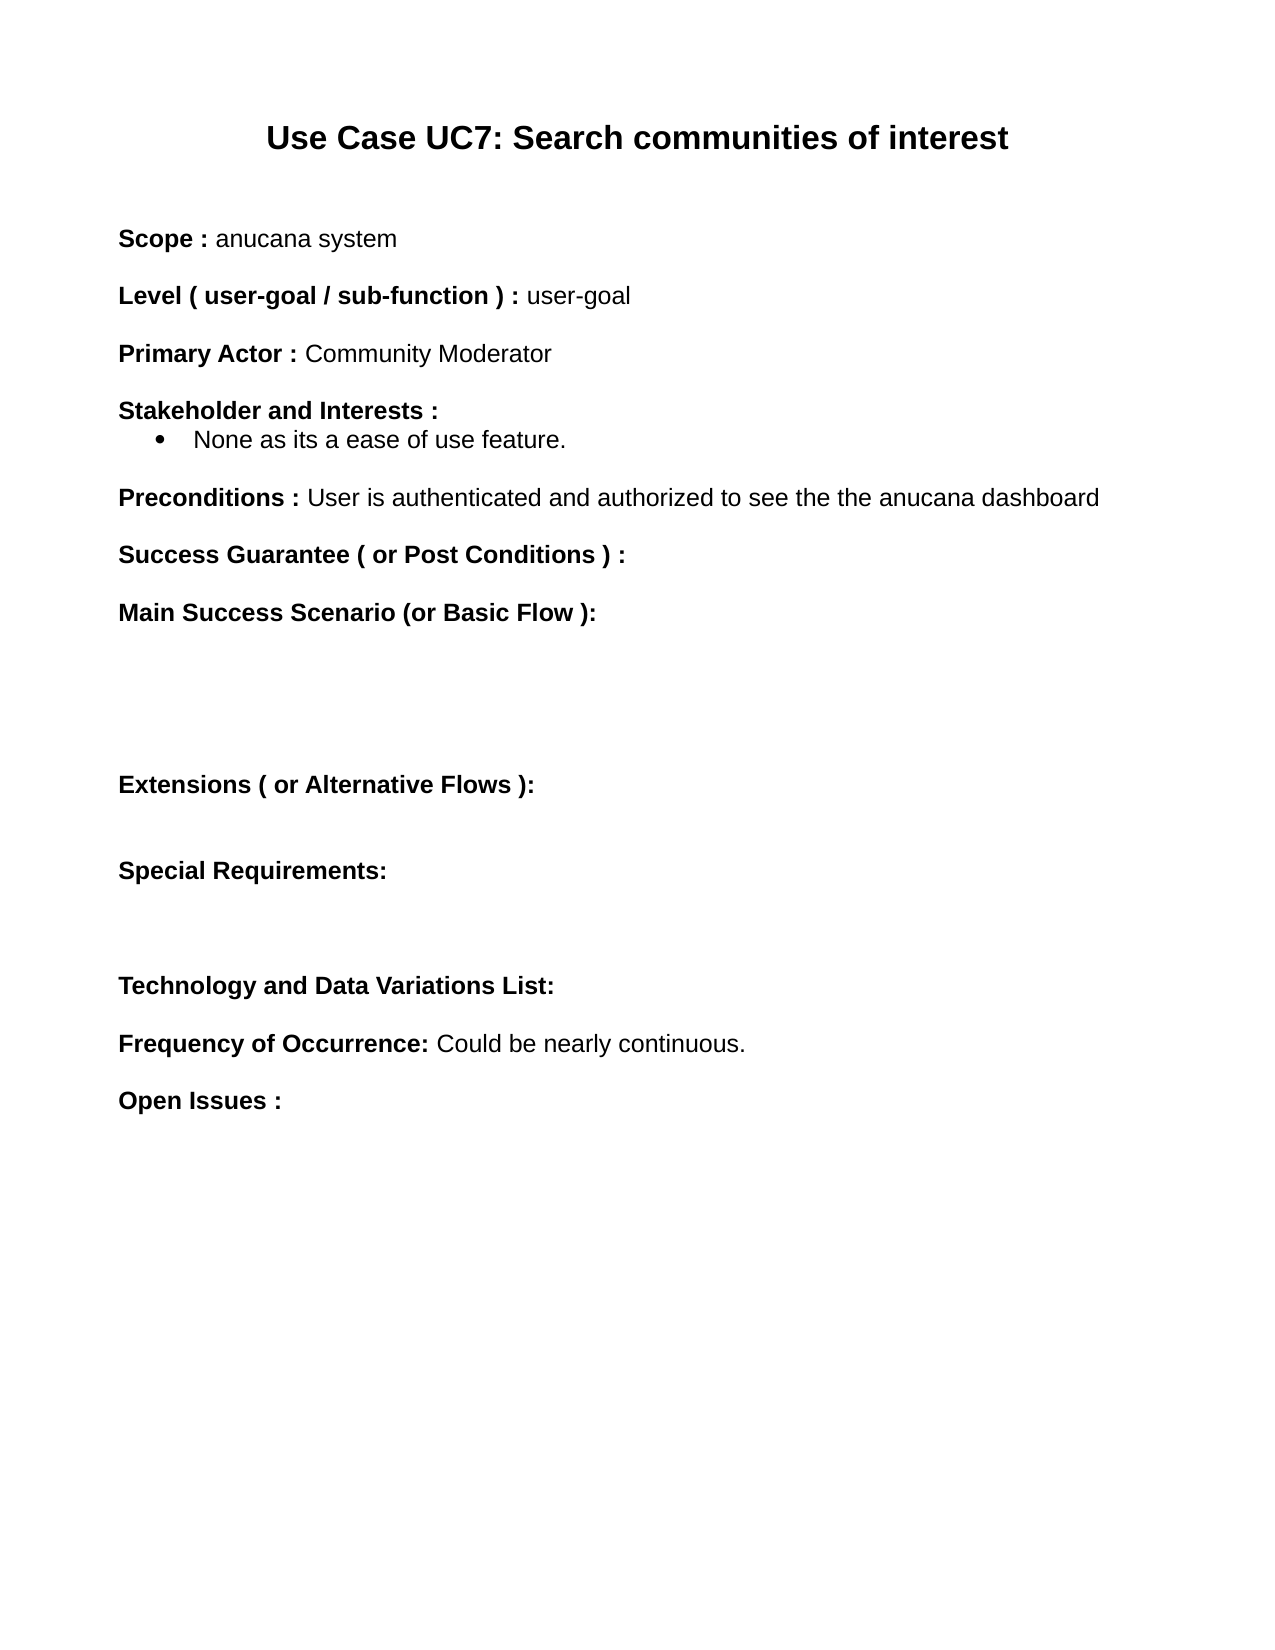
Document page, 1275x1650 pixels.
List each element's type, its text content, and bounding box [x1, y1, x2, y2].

text Frequency of Occurrence: Could be nearly continuous. [118, 1029, 1157, 1058]
text Extensions ( or Alternative Flows ): [118, 770, 1157, 799]
text Primary Actor : Community Moderator [118, 339, 1157, 367]
list None as its a ease of use feature. [156, 425, 1157, 454]
text Open Issues : [118, 1086, 1157, 1115]
text Main Success Scenario (or Basic Flow ): [118, 598, 1157, 626]
text Special Requirements: [118, 856, 1157, 885]
text Preconditions : User is authenticated and authorized to see the the anucana dashboard [118, 483, 1157, 511]
text Technology and Data Variations List: [118, 971, 1157, 1000]
text Success Guarantee ( or Post Conditions ) : [118, 540, 1157, 569]
text Level ( user-goal / sub-function ) : user-goal [118, 281, 1157, 310]
text Scope : anucana system [118, 224, 1157, 252]
text Stakeholder and Interests : [118, 396, 1157, 425]
text Use Case UC7: Search communities of interest [118, 118, 1157, 157]
